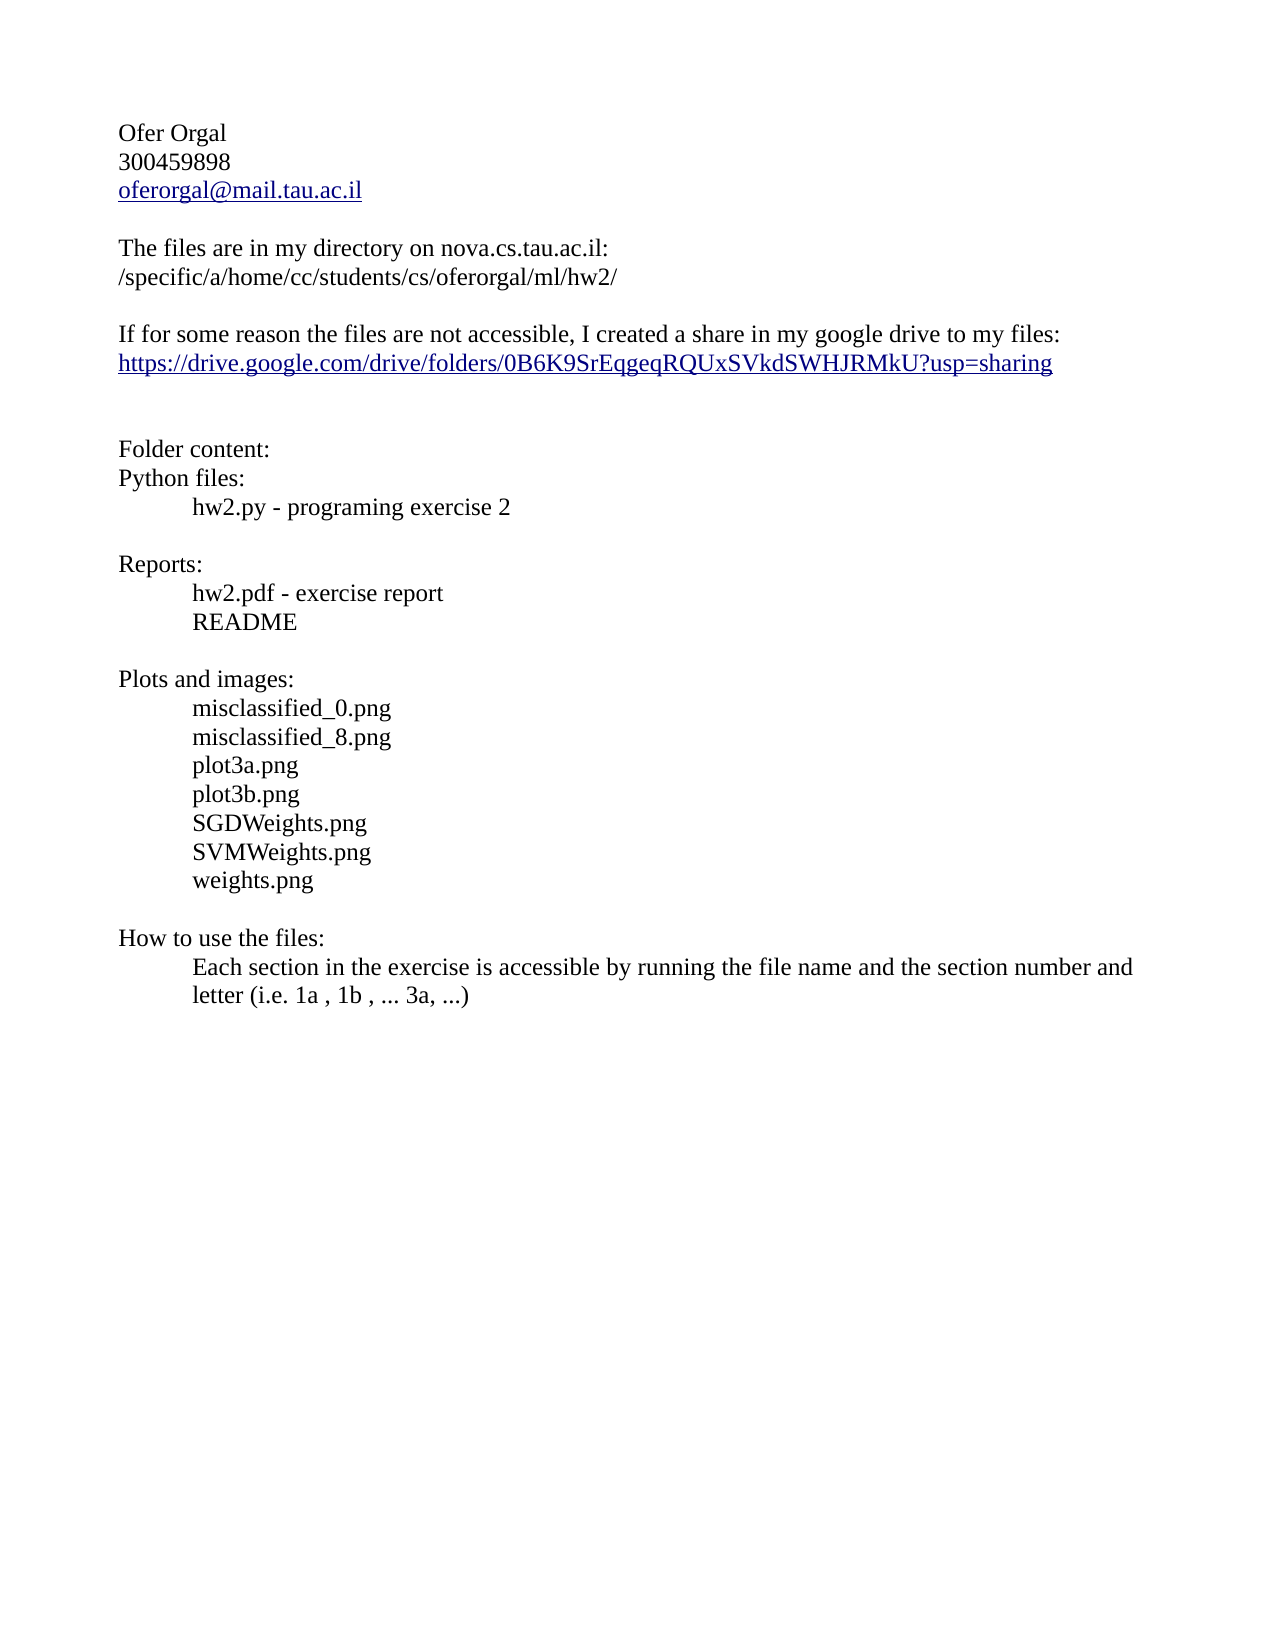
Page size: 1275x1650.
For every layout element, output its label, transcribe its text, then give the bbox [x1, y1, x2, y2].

text plot3a.png [118, 751, 1157, 779]
text hw2.py - programing exercise 2 [118, 492, 1157, 521]
text If for some reason the files are not accessible, I created a share in my google drive to my files: [118, 319, 1157, 348]
text Reports: [118, 549, 1157, 578]
text oferorgal@mail.tau.ac.il [118, 176, 1157, 204]
text https://drive.google.com/drive/folders/0B6K9SrEqgeqRQUxSVkdSWHJRMkU?usp=sharing [118, 348, 1157, 377]
text The files are in my directory on nova.cs.tau.ac.il: [118, 233, 1157, 262]
text Folder content: [118, 434, 1157, 463]
text misclassified_8.png [118, 722, 1157, 751]
text hw2.pdf - exercise report [118, 578, 1157, 607]
text misclassified_0.png [118, 693, 1157, 722]
text Each section in the exercise is accessible by running the file name and the section number and letter (i.e. 1a , 1b , ... 3a, ...) [118, 952, 1157, 1009]
text weights.png [118, 866, 1157, 894]
text How to use the files: [118, 923, 1157, 952]
text Python files: [118, 463, 1157, 492]
text Ofer Orgal [118, 118, 1157, 147]
text plot3b.png [118, 779, 1157, 808]
text Plots and images: [118, 664, 1157, 693]
text 300459898 [118, 147, 1157, 176]
text SGDWeights.png [118, 808, 1157, 837]
text README [118, 607, 1157, 636]
text SVMWeights.png [118, 837, 1157, 866]
text /specific/a/home/cc/students/cs/oferorgal/ml/hw2/ [118, 262, 1157, 291]
